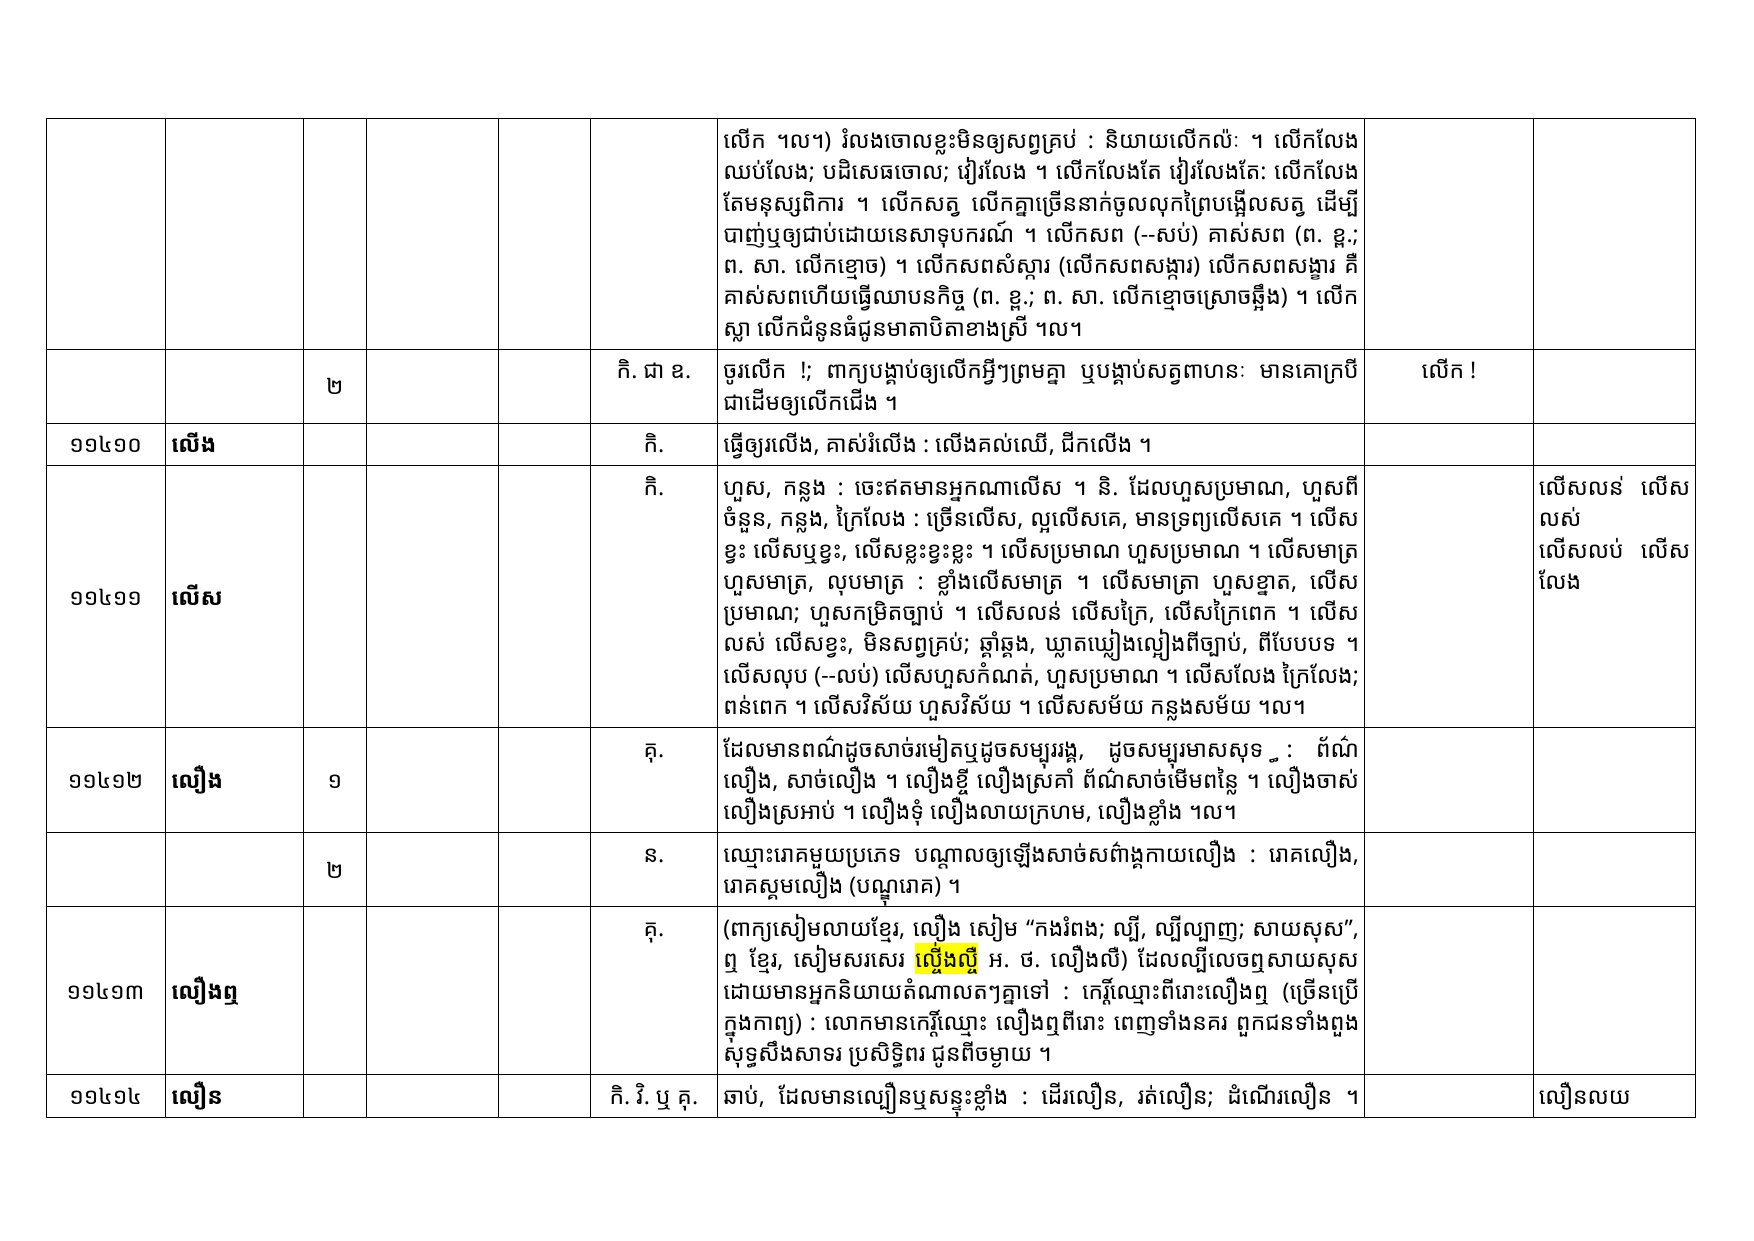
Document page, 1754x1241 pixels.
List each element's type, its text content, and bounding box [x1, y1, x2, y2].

table_cell [1365, 907, 1533, 1074]
table_cell ១ [304, 728, 366, 832]
table_cell ធ្វើ​ឲ្យ​រលើង, គាស់​រំលើង : លើង​គល់​ឈើ, ជីក​លើង ។ [718, 424, 1364, 465]
table_cell [1534, 907, 1695, 1074]
table_cell គុ. [591, 728, 717, 832]
table_cell [166, 350, 303, 422]
table_cell [1365, 424, 1533, 465]
table_cell ១១៤១៤ [47, 1075, 165, 1117]
table_cell [304, 907, 366, 1074]
table_cell ឆាប់, ដែល​មាន​ល្បឿន​ឬ​សន្ទុះ​ខ្លាំង : ដើរ​លឿន, រត់​លឿន; ដំណើរ​លឿន ។ [718, 1075, 1364, 1117]
table_cell កិ. វិ. ឬ គុ. [591, 1075, 717, 1117]
table_cell លើក ។ល។) រំលង​ចោល​ខ្លះ​មិន​ឲ្យ​សព្វ​គ្រប់ : និយាយ​លើក​ល៉ៈ ។ លើក​លែង ឈប់​លែង; បដិសេធ​ចោល; វៀរ​លែង ។ លើក​លែង​តែ វៀរ​លែង​តែ: លើក​លែង​តែ​មនុស្ស​ពិការ ។ លើក​សត្វ លើក​គ្នា​ច្រើន​នាក់​ចូល​លុក​ព្រៃ​បង្អើល​សត្វ ដើម្បី​បាញ់​ឬ​ឲ្យ​ជាប់​ដោយ​នេសាទុប​ករណ៍ ។ លើក​សព (--សប់) គាស់​សព (ព. ខ្ព.; ព. សា. លើក​ខ្មោច) ។ លើក​សព​សំស្ការ (លើក​សព​សង្ការ) លើក​សព​សង្ខារ គឺ​គាស់​សព​ហើយ​ធ្វើ​ឈាបន​កិច្ច (ព. ខ្ព.; ព. សា. លើក​ខ្មោច​ស្រោច​ឆ្អឹង) ។ លើក​ស្លា លើក​ជំនូន​ធំ​ជូន​មាតា​បិតា​ខាង​ស្រី ។ល។ [718, 119, 1364, 348]
table_cell [304, 424, 366, 465]
table_cell [166, 119, 303, 348]
table_cell [166, 833, 303, 906]
table_cell [1365, 833, 1533, 906]
table_cell [367, 350, 498, 422]
table_cell [499, 833, 590, 906]
table_cell [1534, 728, 1695, 832]
table_cell ១១៤១០ [47, 424, 165, 465]
table_cell លឿង [166, 728, 303, 832]
table_cell កិ. [591, 424, 717, 465]
table_cell ឈ្មោះ​រោគ​មួយ​ប្រភេទ បណ្ដាល​ឲ្យ​ឡើង​សាច់​សព៌ាង្គ​កាយ​លឿង : រោគ​លឿង, រោគ​ស្គម​លឿង (បណ្ឌុ​រោគ) ។ [718, 833, 1364, 906]
table_cell លើង [166, 424, 303, 465]
table_cell [499, 907, 590, 1074]
table_cell [1365, 466, 1533, 727]
table_cell ២ [304, 833, 366, 906]
table_cell លឿន [166, 1075, 303, 1117]
table_cell កិ. ជា ឧ. [591, 350, 717, 422]
table_cell [1365, 1075, 1533, 1117]
table_cell [499, 728, 590, 832]
table_cell លើស [166, 466, 303, 727]
table_cell [499, 350, 590, 422]
table_cell ២ [304, 350, 366, 422]
table_cell លើស​លន់ លើស​លស់ លើស​លប់ លើស​លែង [1534, 466, 1695, 727]
table_cell [1534, 119, 1695, 348]
table_cell [1365, 119, 1533, 348]
table_cell [367, 728, 498, 832]
table_cell [47, 119, 165, 348]
table_cell លឿន​លយ [1534, 1075, 1695, 1117]
table_cell [47, 350, 165, 422]
table_cell កិ. [591, 466, 717, 727]
table_cell [367, 833, 498, 906]
table_cell ចូរ​លើក !; ពាក្យ​បង្គាប់​ឲ្យ​លើក​អ្វី​ៗ​ព្រម​គ្នា ឬ​បង្គាប់​សត្វ​ពាហនៈ មាន​គោ​ក្របី​ជាដើម​ឲ្យ​លើក​ជើង ។ [718, 350, 1364, 422]
table_cell ន. [591, 833, 717, 906]
table_cell ១១៤១២ [47, 728, 165, 832]
table_cell [367, 424, 498, 465]
table_cell [499, 424, 590, 465]
table_cell គុ. [591, 907, 717, 1074]
table_cell លើក ! [1365, 350, 1533, 422]
table_cell [1534, 424, 1695, 465]
table_cell [1534, 833, 1695, 906]
table_cell [367, 119, 498, 348]
table_cell [304, 466, 366, 727]
table_cell [1365, 728, 1533, 832]
table_cell ដែល​មាន​ពណ៌​ដូច​សាច់​រមៀត​ឬ​ដូច​សម្បុរ​រង្គ, ដូច​សម្បុរ​មាស​សុទ្ធ : ព័ណ៌​លឿង, សាច់​លឿង ។ លឿង​ខ្ចី លឿង​ស្រគាំ ព័ណ៌​សាច់​មើម​ពន្លៃ ។ លឿង​ចាស់ លឿង​ស្រអាប់ ។ លឿង​ទុំ លឿង​លាយ​ក្រហម, លឿង​ខ្លាំង ។ល។ [718, 728, 1364, 832]
table_cell [367, 1075, 498, 1117]
table_cell ១១៤១១ [47, 466, 165, 727]
table_cell [304, 119, 366, 348]
table_cell (ពាក្យ​សៀម​លាយ​ខ្មែរ, លឿង សៀម “កង​រំពង; ល្បី, ល្បីល្បាញ; សាយសុស”, ឮ ខ្មែរ, សៀម​សរសេរ ល្ចើ់ងល្ចឺ អ. ថ. លឿងលឺ) ដែល​ល្បី​លេច​ឮ​សាយសុស ដោយ​មាន​អ្នក​និយាយ​តំណាល​ត​ៗ​គ្នា​ទៅ : កេរ្តិ៍​ឈ្មោះ​ពីរោះ​លឿង​ឮ (ច្រើន​ប្រើ​ក្នុង​កាព្យ) : លោក​មាន​កេរ្តិ៍​ឈ្មោះ លឿង​ឮ​ពីរោះ ពេញ​ទាំង​នគរ ពួក​ជន​ទាំងពួង សុទ្ធ​សឹង​សាទរ ប្រសិទ្ធិ​ពរ ជូន​ពី​ចម្ងាយ ។ [718, 907, 1364, 1074]
table_cell [591, 119, 717, 348]
table_cell [499, 1075, 590, 1117]
table_cell [499, 119, 590, 348]
table_cell លឿងឮ [166, 907, 303, 1074]
table_cell [304, 1075, 366, 1117]
table_cell ហួស, កន្លង : ចេះ​ឥត​មាន​អ្នក​ណា​លើស ។ និ. ដែល​ហួស​ប្រមាណ, ហួស​ពី​ចំនួន, កន្លង, ក្រៃ​លែង : ច្រើន​លើស, ល្អ​លើស​គេ, មាន​ទ្រព្យ​លើស​គេ ។ លើស​ខ្វះ លើស​ឬ​ខ្វះ, លើស​ខ្លះ​ខ្វះ​ខ្លះ ។ លើស​ប្រមាណ ហួស​ប្រមាណ ។ លើស​មាត្រ ហួស​មាត្រ, លុប​មាត្រ : ខ្លាំង​លើស​មាត្រ ។ លើស​មាត្រា ហួស​ខ្នាត, លើស​ប្រមាណ; ហួស​កម្រិត​ច្បាប់ ។ លើស​លន់ លើស​ក្រៃ, លើស​ក្រៃ​ពេក ។ លើស​លស់ លើស​ខ្វះ, មិន​សព្វ​គ្រប់; ឆ្គាំឆ្គង, ឃ្លាតឃ្លៀង​ល្អៀង​ពី​ច្បាប់, ពី​បែប​បទ ។ លើស​លុប (--លប់) លើស​ហួស​កំណត់, ហួស​ប្រមាណ ។ លើស​លែង ក្រៃលែង; ពន់ពេក ។ លើស​វិស័យ ហួស​វិស័យ ។ លើស​សម័យ កន្លង​សម័យ ។ល។ [718, 466, 1364, 727]
table_cell ១១៤១៣ [47, 907, 165, 1074]
table_cell [1534, 350, 1695, 422]
table_cell [499, 466, 590, 727]
table_cell [367, 466, 498, 727]
table_cell [47, 833, 165, 906]
table_cell [367, 907, 498, 1074]
